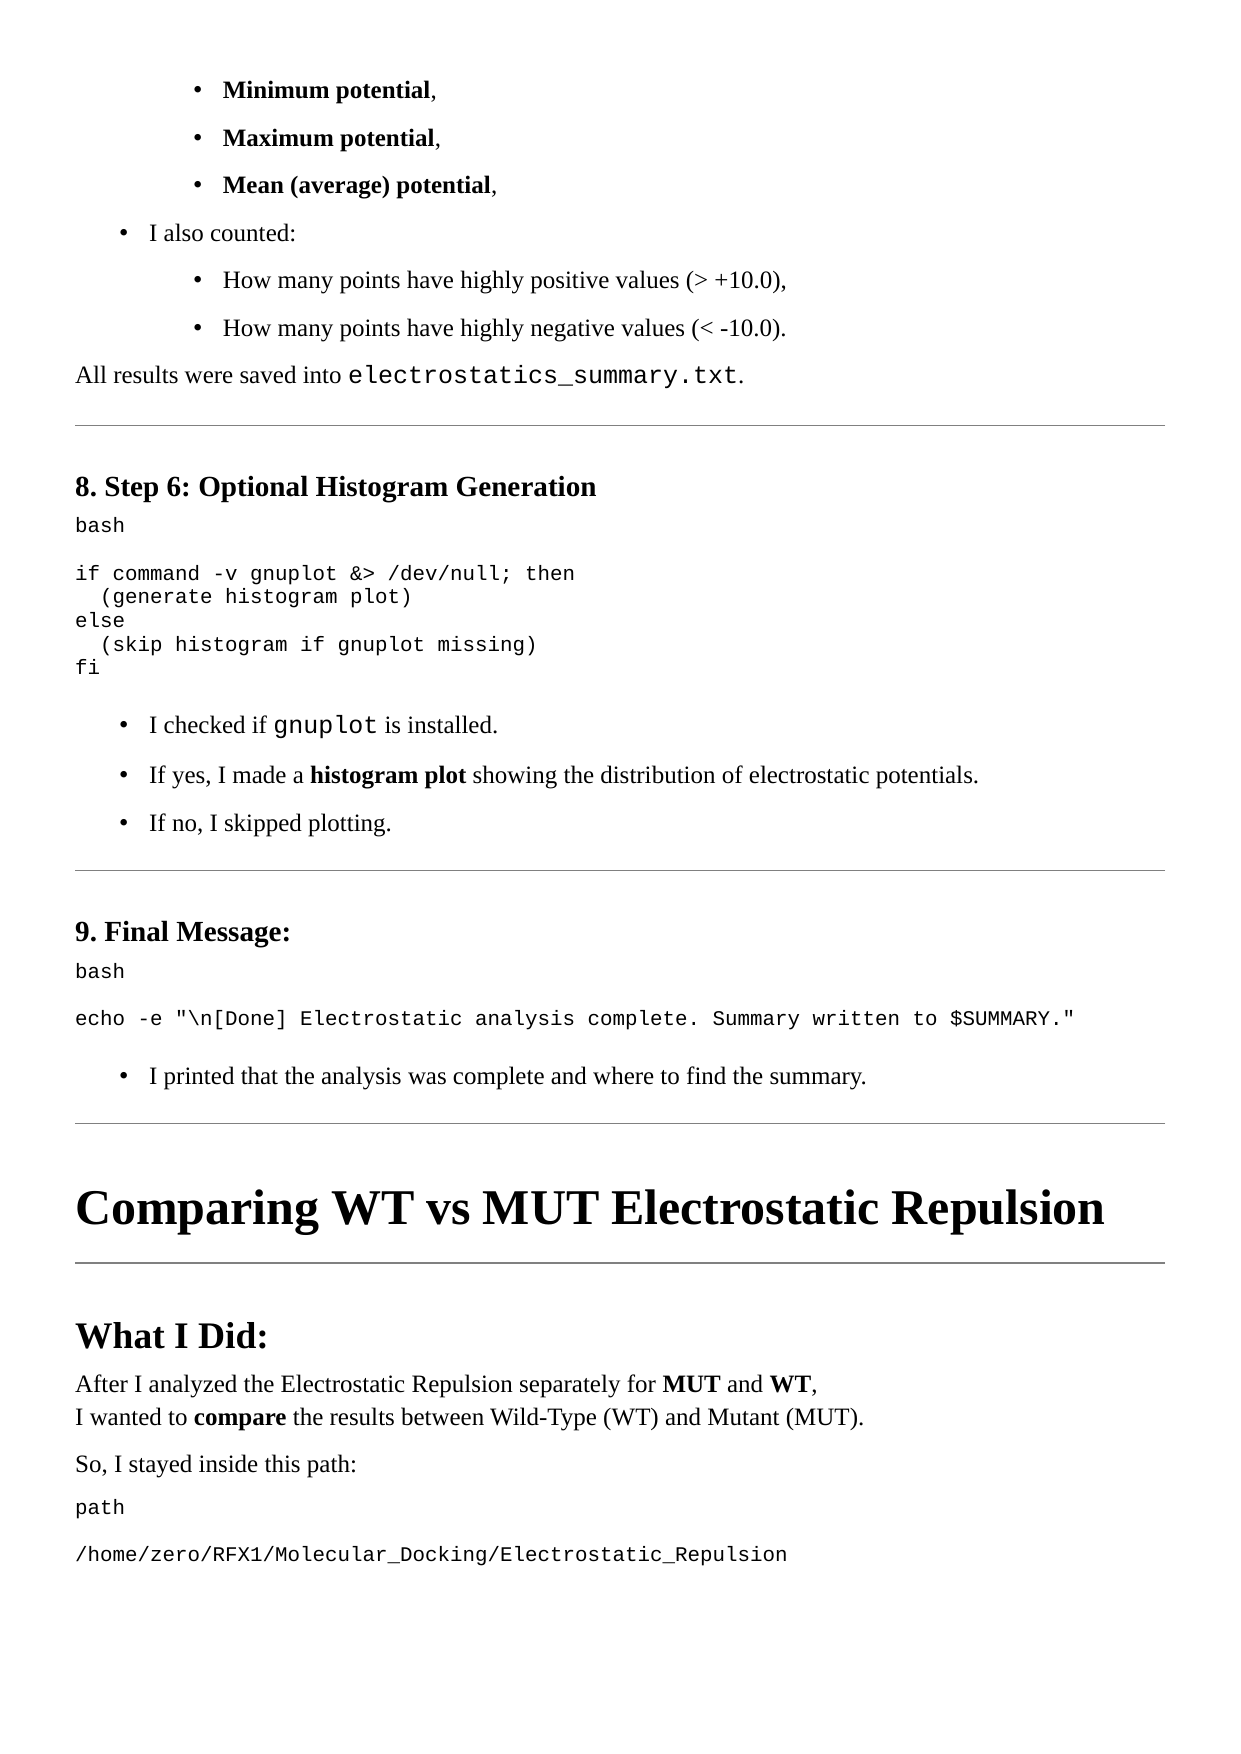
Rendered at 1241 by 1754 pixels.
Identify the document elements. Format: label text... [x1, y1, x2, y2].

text So, I stayed inside this path: [75, 1449, 1165, 1478]
text After I analyzed the Electrostatic Repulsion separately for MUT and WT, I wanted to compare the results between Wild-Type (WT) and Mutant (MUT). [75, 1369, 1165, 1430]
text echo -e "\n[Done] Electrostatic analysis complete. Summary written to $SUMMARY." [75, 1008, 1165, 1032]
text bash [75, 516, 1165, 539]
list Mean (average) potential, [193, 170, 1165, 199]
text fi [75, 657, 1165, 681]
list If no, I skipped plotting. [119, 808, 1165, 837]
list If yes, I made a histogram plot showing the distribution of electrostatic potentials. [119, 761, 1165, 789]
text /home/zero/RFX1/Molecular_Docking/Electrostatic_Repulsion [75, 1544, 1165, 1568]
text (generate histogram plot) [75, 586, 1165, 610]
text if command -v gnuplot &> /dev/null; then [75, 563, 1165, 586]
list How many points have highly positive values (> +10.0), [193, 265, 1165, 294]
subtitle What I Did: [75, 1313, 1165, 1356]
text else [75, 610, 1165, 634]
list I checked if gnuplot is installed. [119, 711, 1165, 741]
text bash [75, 961, 1165, 984]
list Minimum potential, [193, 75, 1165, 104]
subtitle 8. Step 6: Optional Histogram Generation [75, 469, 1165, 503]
list I also counted: [119, 218, 1165, 247]
text All results were saved into electrostatics_summary.txt. [75, 361, 1165, 391]
list I printed that the analysis was complete and where to find the summary. [119, 1061, 1165, 1090]
subtitle 9. Final Message: [75, 914, 1165, 948]
text (skip histogram if gnuplot missing) [75, 634, 1165, 657]
list Maximum potential, [193, 123, 1165, 151]
subtitle Comparing WT vs MUT Electrostatic Repulsion [75, 1178, 1165, 1235]
text path [75, 1497, 1165, 1521]
list How many points have highly negative values (< -10.0). [193, 313, 1165, 342]
